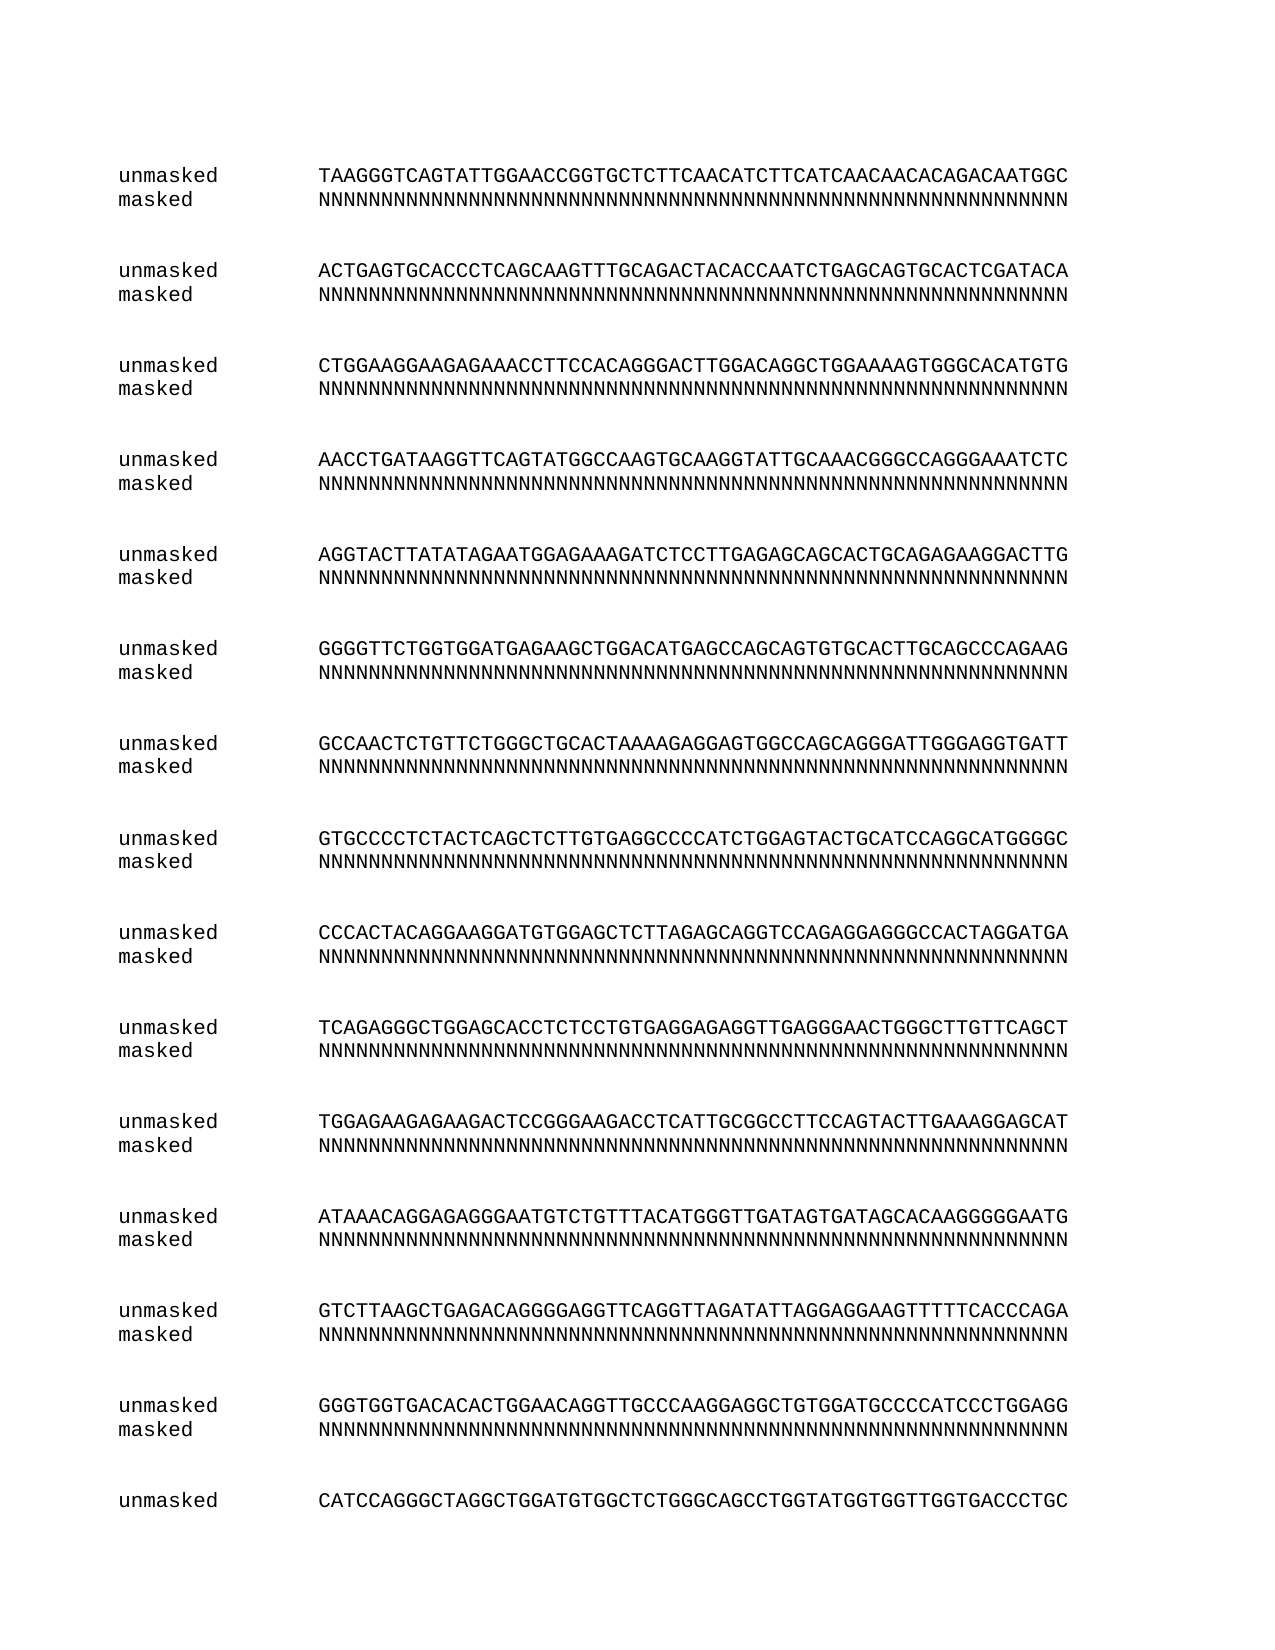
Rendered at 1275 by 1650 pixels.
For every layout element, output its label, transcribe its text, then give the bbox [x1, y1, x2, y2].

text masked NNNNNNNNNNNNNNNNNNNNNNNNNNNNNNNNNNNNNNNNNNNNNNNNNNNNNNNNNNNN [118, 851, 1157, 875]
text unmasked GTGCCCCTCTACTCAGCTCTTGTGAGGCCCCATCTGGAGTACTGCATCCAGGCATGGGGC [118, 827, 1157, 851]
text masked NNNNNNNNNNNNNNNNNNNNNNNNNNNNNNNNNNNNNNNNNNNNNNNNNNNNNNNNNNNN [118, 1419, 1157, 1442]
text masked NNNNNNNNNNNNNNNNNNNNNNNNNNNNNNNNNNNNNNNNNNNNNNNNNNNNNNNNNNNN [118, 284, 1157, 307]
text unmasked GGGGTTCTGGTGGATGAGAAGCTGGACATGAGCCAGCAGTGTGCACTTGCAGCCCAGAAG [118, 638, 1157, 662]
text unmasked GCCAACTCTGTTCTGGGCTGCACTAAAAGAGGAGTGGCCAGCAGGGATTGGGAGGTGATT [118, 733, 1157, 757]
text unmasked CCCACTACAGGAAGGATGTGGAGCTCTTAGAGCAGGTCCAGAGGAGGGCCACTAGGATGA [118, 922, 1157, 946]
text masked NNNNNNNNNNNNNNNNNNNNNNNNNNNNNNNNNNNNNNNNNNNNNNNNNNNNNNNNNNNN [118, 1135, 1157, 1158]
text masked NNNNNNNNNNNNNNNNNNNNNNNNNNNNNNNNNNNNNNNNNNNNNNNNNNNNNNNNNNNN [118, 1040, 1157, 1064]
text unmasked AACCTGATAAGGTTCAGTATGGCCAAGTGCAAGGTATTGCAAACGGGCCAGGGAAATCTC [118, 449, 1157, 473]
text masked NNNNNNNNNNNNNNNNNNNNNNNNNNNNNNNNNNNNNNNNNNNNNNNNNNNNNNNNNNNN [118, 1324, 1157, 1348]
text masked NNNNNNNNNNNNNNNNNNNNNNNNNNNNNNNNNNNNNNNNNNNNNNNNNNNNNNNNNNNN [118, 946, 1157, 969]
text masked NNNNNNNNNNNNNNNNNNNNNNNNNNNNNNNNNNNNNNNNNNNNNNNNNNNNNNNNNNNN [118, 378, 1157, 402]
text unmasked ACTGAGTGCACCCTCAGCAAGTTTGCAGACTACACCAATCTGAGCAGTGCACTCGATACA [118, 260, 1157, 284]
text masked NNNNNNNNNNNNNNNNNNNNNNNNNNNNNNNNNNNNNNNNNNNNNNNNNNNNNNNNNNNN [118, 567, 1157, 591]
text unmasked TCAGAGGGCTGGAGCACCTCTCCTGTGAGGAGAGGTTGAGGGAACTGGGCTTGTTCAGCT [118, 1017, 1157, 1040]
text masked NNNNNNNNNNNNNNNNNNNNNNNNNNNNNNNNNNNNNNNNNNNNNNNNNNNNNNNNNNNN [118, 189, 1157, 213]
text masked NNNNNNNNNNNNNNNNNNNNNNNNNNNNNNNNNNNNNNNNNNNNNNNNNNNNNNNNNNNN [118, 757, 1157, 780]
text unmasked AGGTACTTATATAGAATGGAGAAAGATCTCCTTGAGAGCAGCACTGCAGAGAAGGACTTG [118, 544, 1157, 567]
text masked NNNNNNNNNNNNNNNNNNNNNNNNNNNNNNNNNNNNNNNNNNNNNNNNNNNNNNNNNNNN [118, 662, 1157, 686]
text masked NNNNNNNNNNNNNNNNNNNNNNNNNNNNNNNNNNNNNNNNNNNNNNNNNNNNNNNNNNNN [118, 1229, 1157, 1253]
text unmasked TGGAGAAGAGAAGACTCCGGGAAGACCTCATTGCGGCCTTCCAGTACTTGAAAGGAGCAT [118, 1111, 1157, 1135]
text unmasked GTCTTAAGCTGAGACAGGGGAGGTTCAGGTTAGATATTAGGAGGAAGTTTTTCACCCAGA [118, 1300, 1157, 1324]
text masked NNNNNNNNNNNNNNNNNNNNNNNNNNNNNNNNNNNNNNNNNNNNNNNNNNNNNNNNNNNN [118, 473, 1157, 496]
text unmasked ATAAACAGGAGAGGGAATGTCTGTTTACATGGGTTGATAGTGATAGCACAAGGGGGAATG [118, 1206, 1157, 1229]
text unmasked GGGTGGTGACACACTGGAACAGGTTGCCCAAGGAGGCTGTGGATGCCCCATCCCTGGAGG [118, 1395, 1157, 1419]
text unmasked CATCCAGGGCTAGGCTGGATGTGGCTCTGGGCAGCCTGGTATGGTGGTTGGTGACCCTGC [118, 1489, 1157, 1513]
text unmasked CTGGAAGGAAGAGAAACCTTCCACAGGGACTTGGACAGGCTGGAAAAGTGGGCACATGTG [118, 354, 1157, 378]
text unmasked TAAGGGTCAGTATTGGAACCGGTGCTCTTCAACATCTTCATCAACAACACAGACAATGGC [118, 165, 1157, 189]
